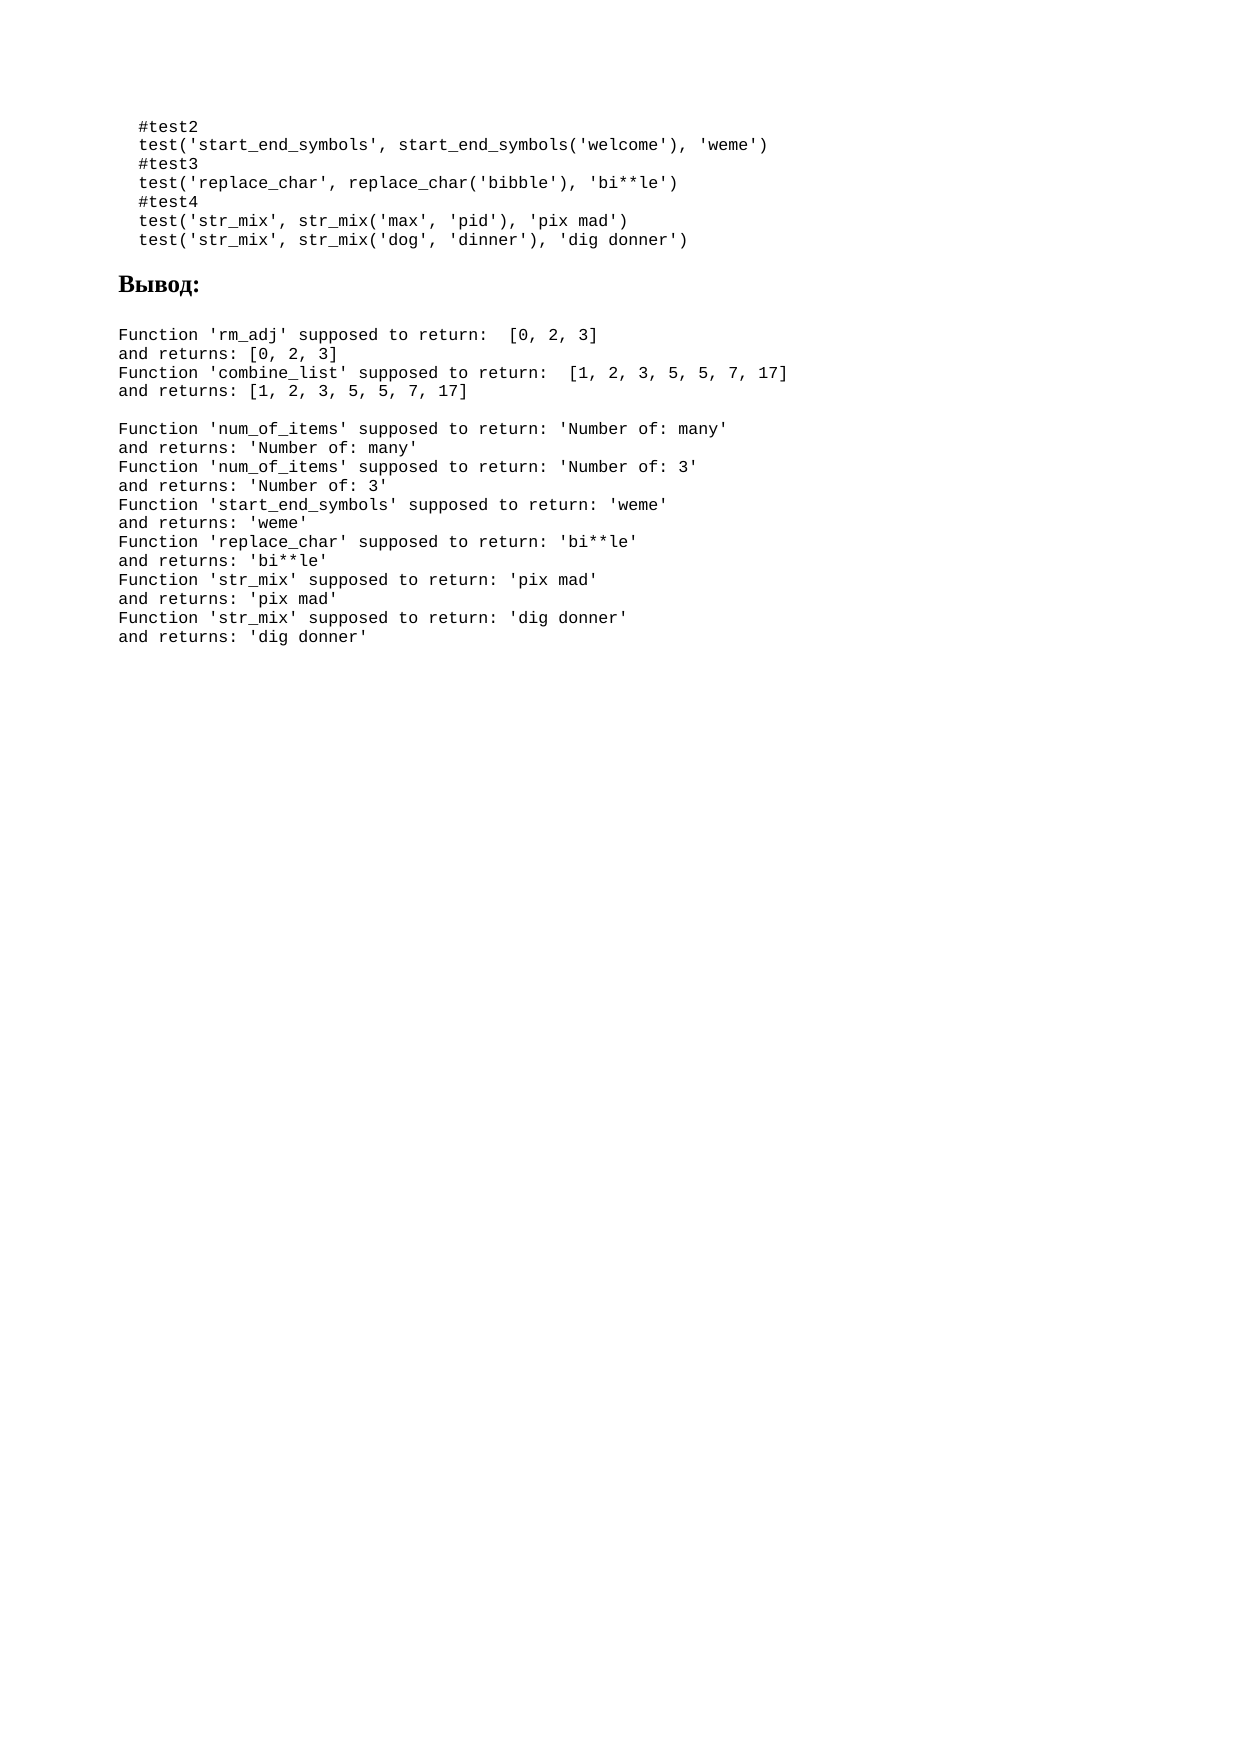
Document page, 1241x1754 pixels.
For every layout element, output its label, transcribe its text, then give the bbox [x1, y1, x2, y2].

text Вывод: [118, 269, 1122, 298]
text Function 'rm_adj' supposed to return: [0, 2, 3] [118, 326, 1122, 345]
text and returns: 'Number of: 3' [118, 477, 1122, 496]
text and returns: 'bi**le' [118, 553, 1122, 572]
text and returns: [1, 2, 3, 5, 5, 7, 17] [118, 383, 1122, 402]
text #test2 [118, 118, 1122, 137]
text test('replace_char', replace_char('bibble'), 'bi**le') [118, 175, 1122, 193]
text #test4 [118, 193, 1122, 212]
text and returns: 'dig donner' [118, 628, 1122, 647]
text and returns: [0, 2, 3] [118, 345, 1122, 364]
text test('str_mix', str_mix('dog', 'dinner'), 'dig donner') [118, 231, 1122, 250]
text Function 'num_of_items' supposed to return: 'Number of: 3' [118, 458, 1122, 477]
text Function 'num_of_items' supposed to return: 'Number of: many' [118, 421, 1122, 439]
text Function 'str_mix' supposed to return: 'pix mad' [118, 572, 1122, 590]
text and returns: 'pix mad' [118, 590, 1122, 609]
text test('start_end_symbols', start_end_symbols('welcome'), 'weme') [118, 137, 1122, 156]
text and returns: 'Number of: many' [118, 439, 1122, 458]
text test('str_mix', str_mix('max', 'pid'), 'pix mad') [118, 212, 1122, 231]
text Function 'start_end_symbols' supposed to return: 'weme' [118, 496, 1122, 515]
text #test3 [118, 156, 1122, 175]
text Function 'str_mix' supposed to return: 'dig donner' [118, 609, 1122, 628]
text and returns: 'weme' [118, 515, 1122, 534]
text Function 'replace_char' supposed to return: 'bi**le' [118, 534, 1122, 553]
text Function 'combine_list' supposed to return: [1, 2, 3, 5, 5, 7, 17] [118, 364, 1122, 383]
